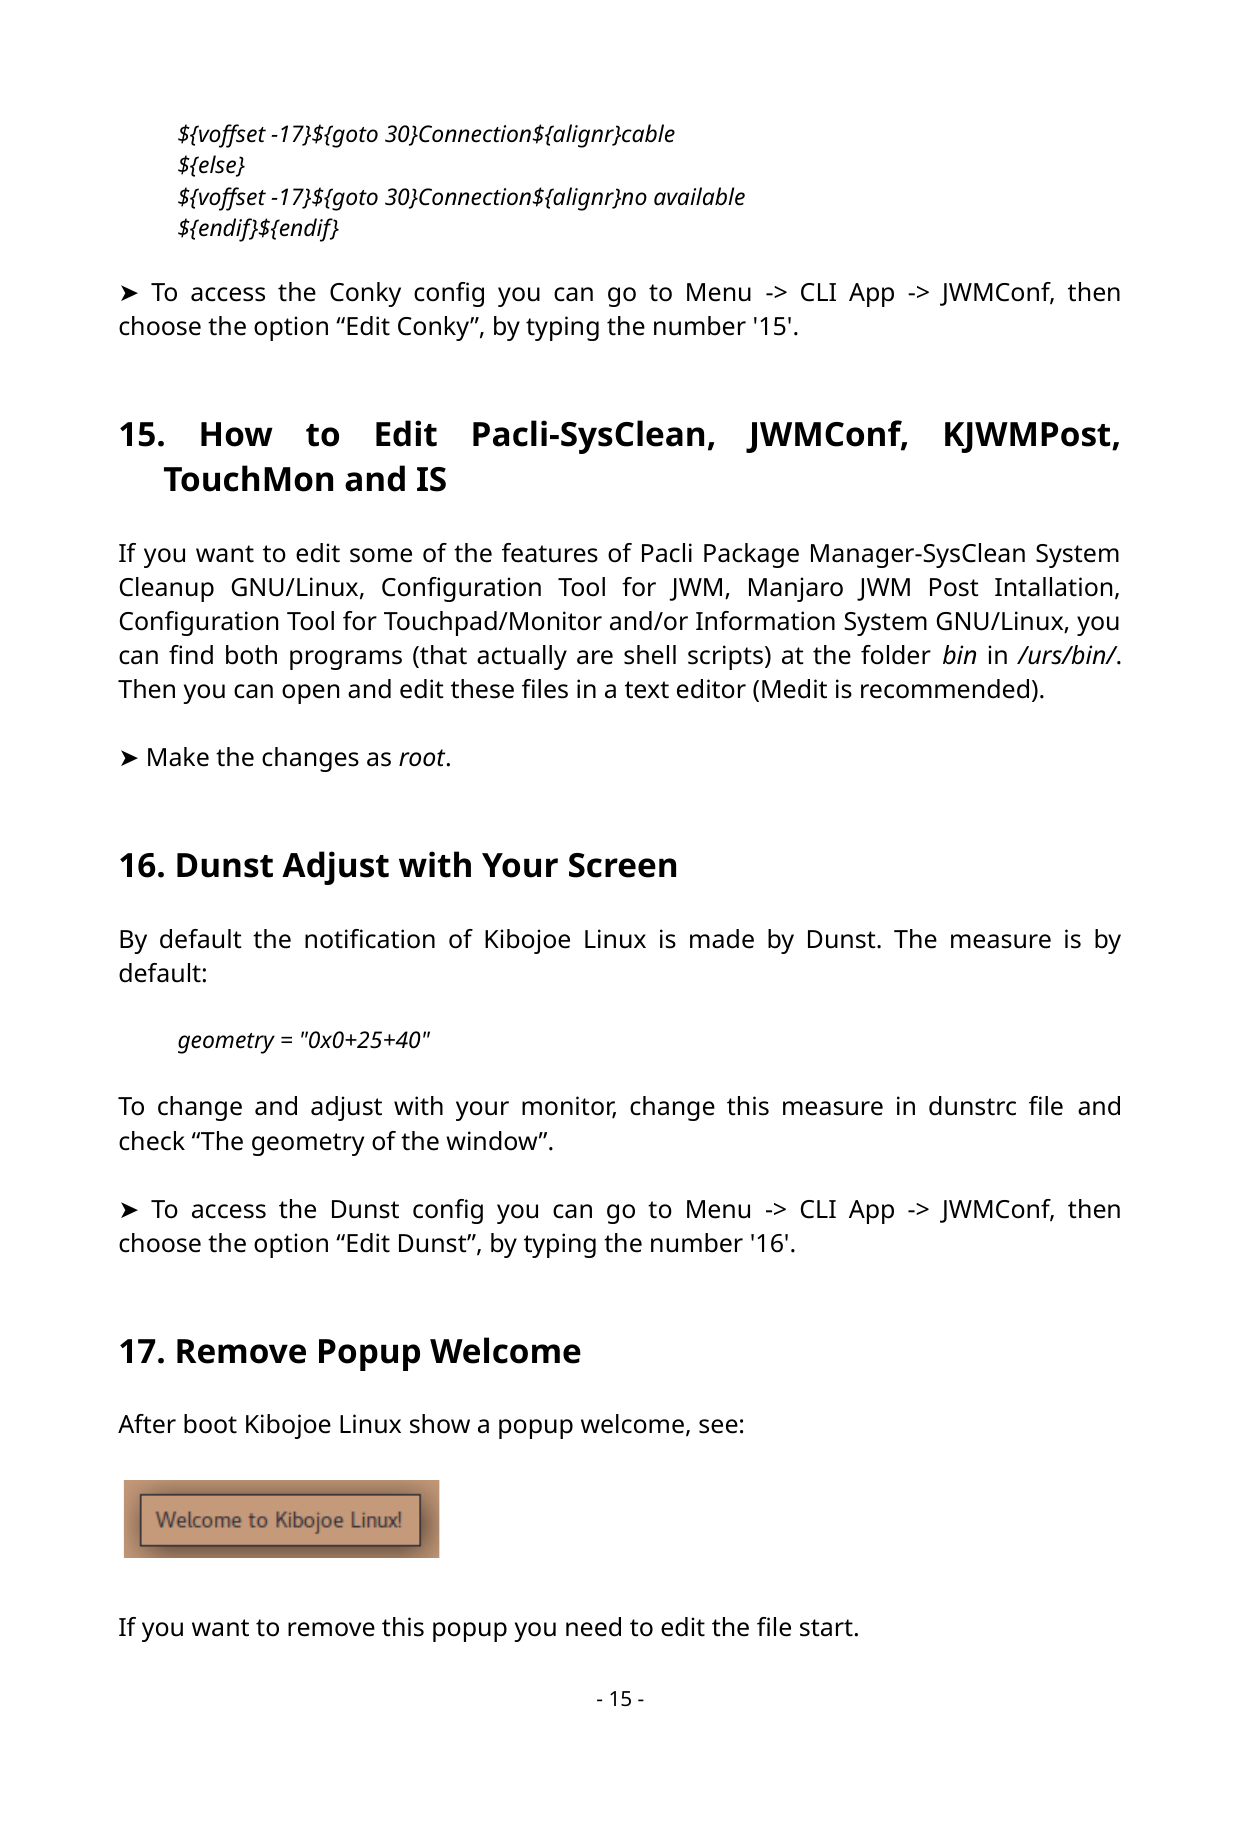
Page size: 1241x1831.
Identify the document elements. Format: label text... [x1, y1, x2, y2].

picture [123, 1480, 440, 1558]
table_header [118, 1475, 1122, 1576]
text If you want to edit some of the features of Pacli Package Manager-SysClean System Cleanup GNU/Linux, Configuration Tool for JWM, Manjaro JWM Post Intallation, Configuration Tool for Touchpad/Monitor and/or Information System GNU/Linux, you can find both programs (that actually are shell scripts) at the folder bin in /urs/bin/. Then you can open and edit these files in a text editor (Medit is recommended). [118, 536, 1122, 706]
text ${else} [177, 149, 1122, 181]
text ${voffset -17}${goto 30}Connection${alignr}cable [177, 118, 1122, 149]
text To change and adjust with your monitor, change this measure in dunstrc file and check “The geometry of the window”. [118, 1089, 1122, 1157]
text By default the notification of Kibojoe Linux is made by Dunst. The measure is by default: [118, 922, 1122, 990]
text After boot Kibojoe Linux show a popup welcome, see: [118, 1407, 1122, 1441]
text ➤ Make the changes as root. [118, 740, 1122, 774]
text geometry = "0x0+25+40" [177, 1024, 1122, 1055]
text If you want to remove this popup you need to edit the file start. [118, 1576, 1122, 1644]
text ${voffset -17}${goto 30}Connection${alignr}no available [177, 181, 1122, 212]
subtitle 15. How to Edit Pacli-SysClean, JWMConf, KJWMPost, TouchMon and IS [118, 411, 1122, 501]
text ➤ To access the Conky config you can go to Menu -> CLI App -> JWMConf, then choose the option “Edit Conky”, by typing the number '15'. [118, 274, 1122, 342]
subtitle 16. Dunst Adjust with Your Screen [118, 842, 1122, 887]
text ${endif}${endif} [177, 212, 1122, 243]
text ➤ To access the Dunst config you can go to Menu -> CLI App -> JWMConf, then choose the option “Edit Dunst”, by typing the number '16'. [118, 1191, 1122, 1259]
subtitle 17. Remove Popup Welcome [118, 1327, 1122, 1373]
